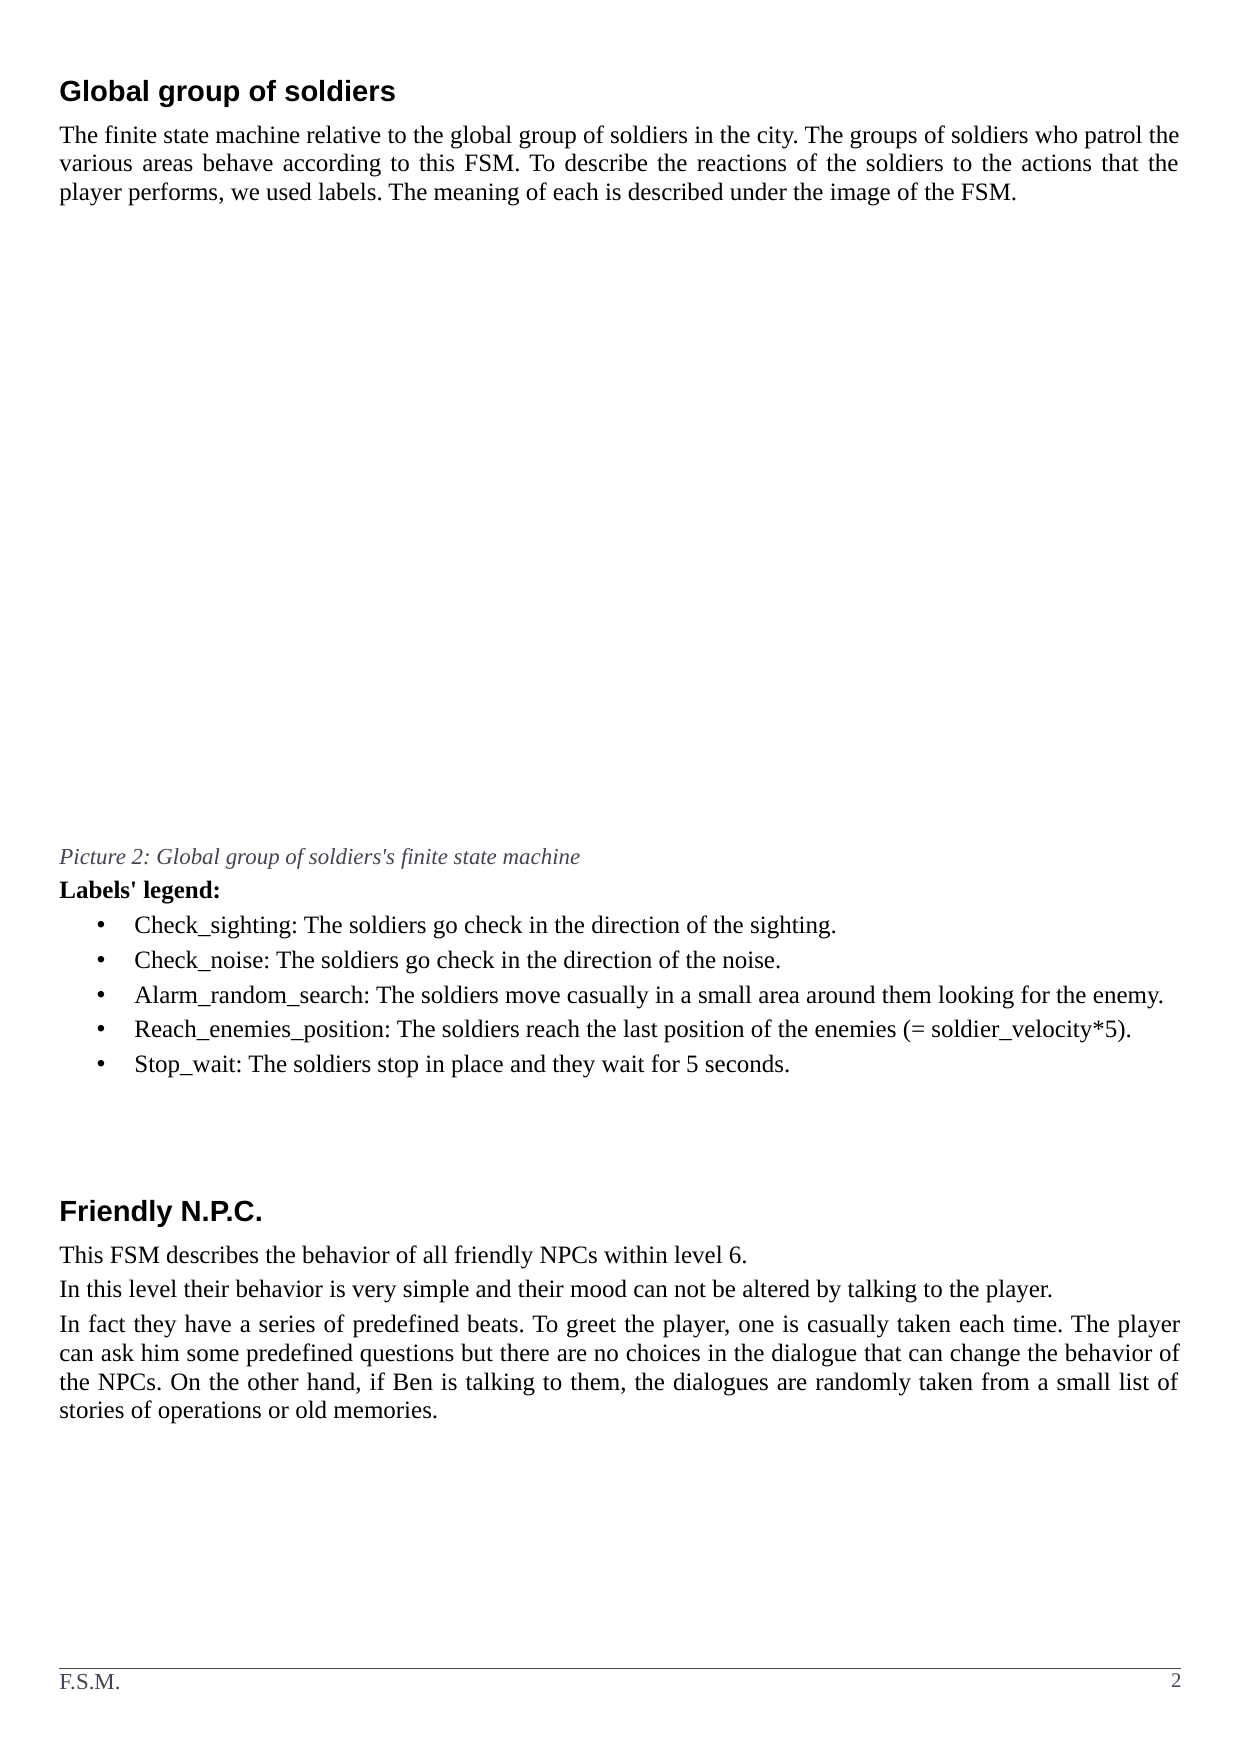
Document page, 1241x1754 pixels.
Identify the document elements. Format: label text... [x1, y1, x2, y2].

text In fact they have a series of predefined beats. To greet the player, one is casually taken each time. The player can ask him some predefined questions but there are no choices in the dialogue that can change the behavior of the NPCs. On the other hand, if Ben is talking to them, the dialogues are randomly taken from a small list of stories of operations or old memories. [59, 1309, 1181, 1424]
text This FSM describes the behavior of all friendly NPCs within level 6. [59, 1240, 1181, 1268]
subtitle Friendly N.P.C. [59, 1194, 1181, 1227]
list Check_sighting: The soldiers go check in the direction of the sighting. [97, 910, 1181, 939]
list Alarm_random_search: The soldiers move casually in a small area around them looking for the enemy. [97, 980, 1181, 1008]
text The finite state machine relative to the global group of soldiers in the city. The groups of soldiers who patrol the various areas behave according to this FSM. To describe the reactions of the soldiers to the actions that the player performs, we used labels. The meaning of each is described under the image of the FSM. [59, 120, 1181, 206]
text In this level their behavior is very simple and their mood can not be altered by talking to the player. [59, 1274, 1181, 1303]
list Check_noise: The soldiers go check in the direction of the noise. [97, 945, 1181, 974]
list Reach_enemies_position: The soldiers reach the last position of the enemies (= soldier_velocity*5). [97, 1014, 1181, 1043]
text Labels' legend: [59, 876, 1181, 904]
text Picture 2: Global group of soldiers's finite state machine [59, 224, 1181, 870]
list Stop_wait: The soldiers stop in place and they wait for 5 seconds. [97, 1049, 1181, 1078]
subtitle Global group of soldiers [59, 74, 1181, 107]
